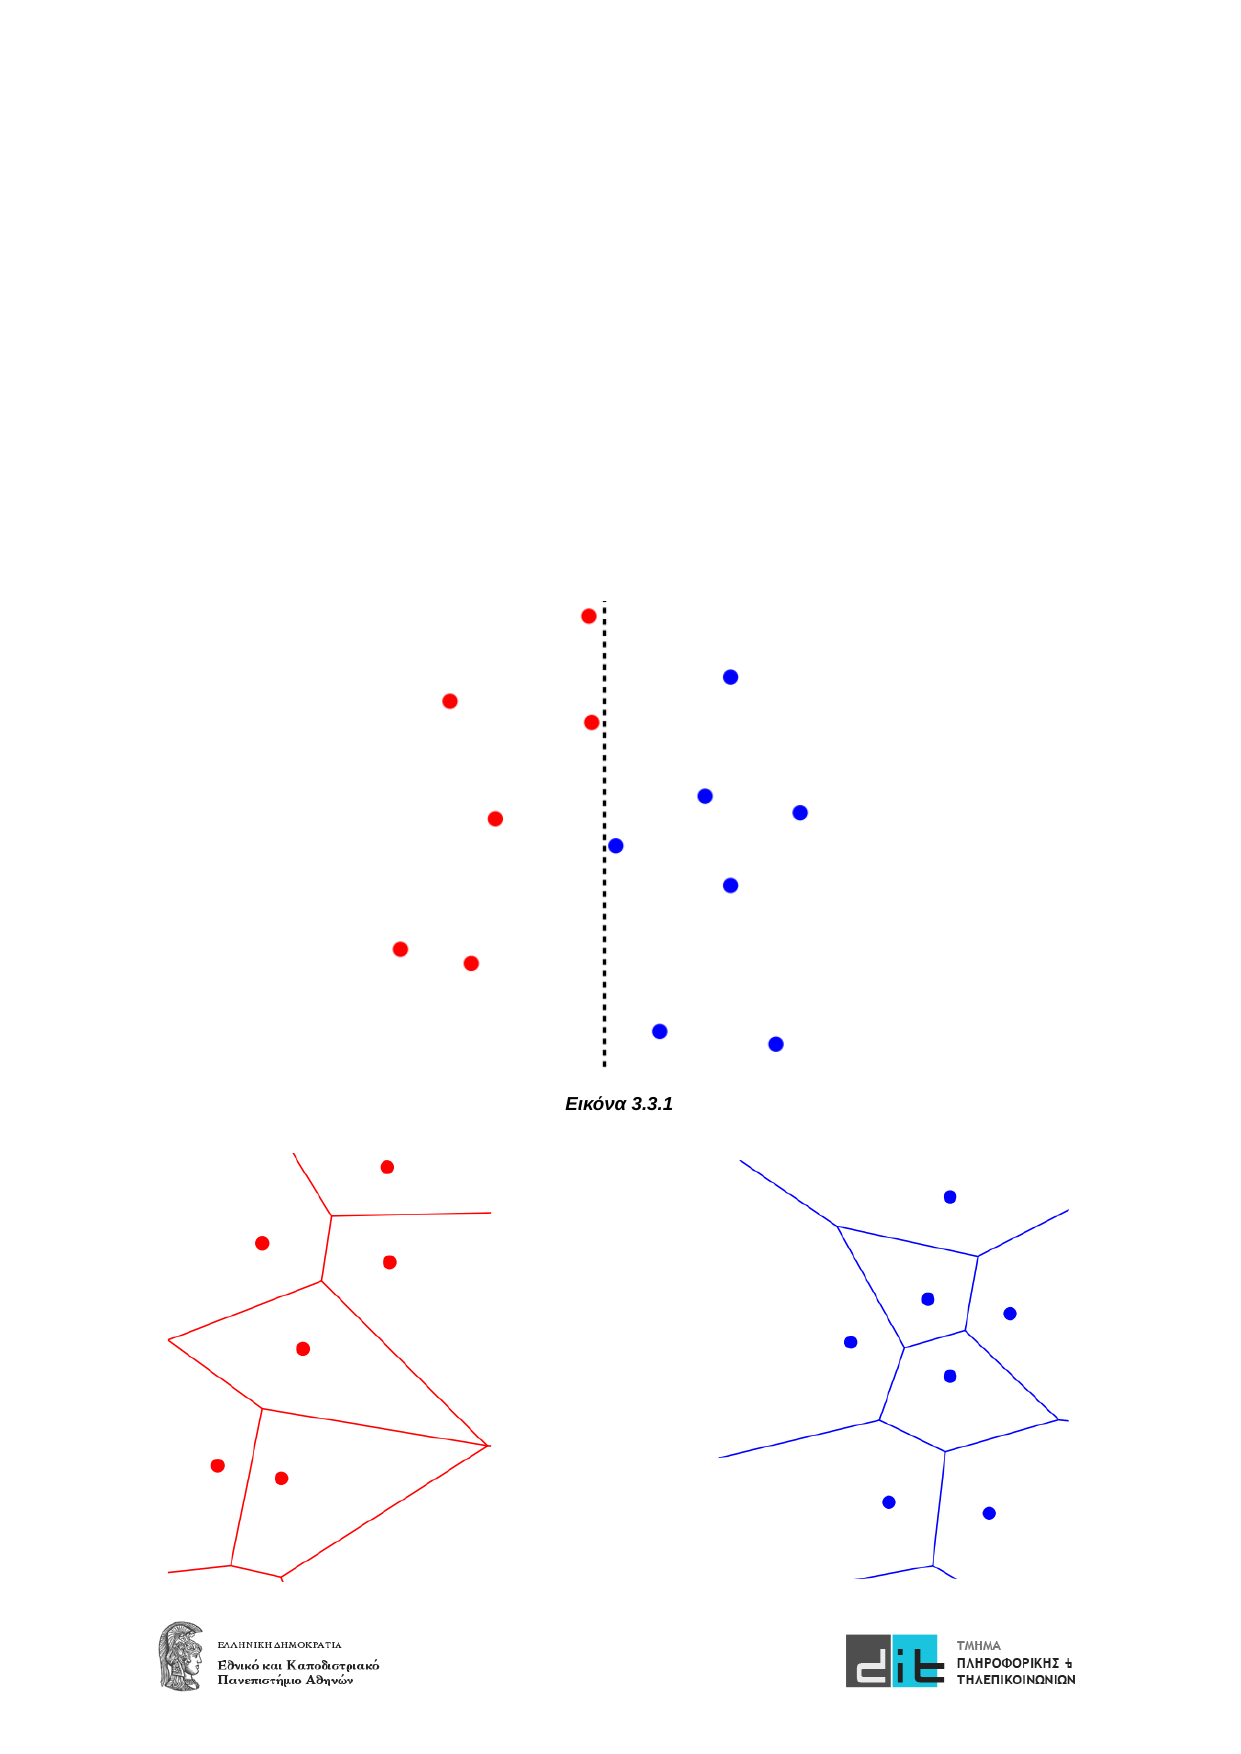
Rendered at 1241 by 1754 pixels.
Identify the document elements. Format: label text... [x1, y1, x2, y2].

picture [386, 601, 855, 1070]
picture [167, 1153, 492, 1582]
picture [718, 1160, 1069, 1579]
text Εικόνα 3.3.1 [118, 1093, 1122, 1115]
picture [118, 1607, 1123, 1708]
